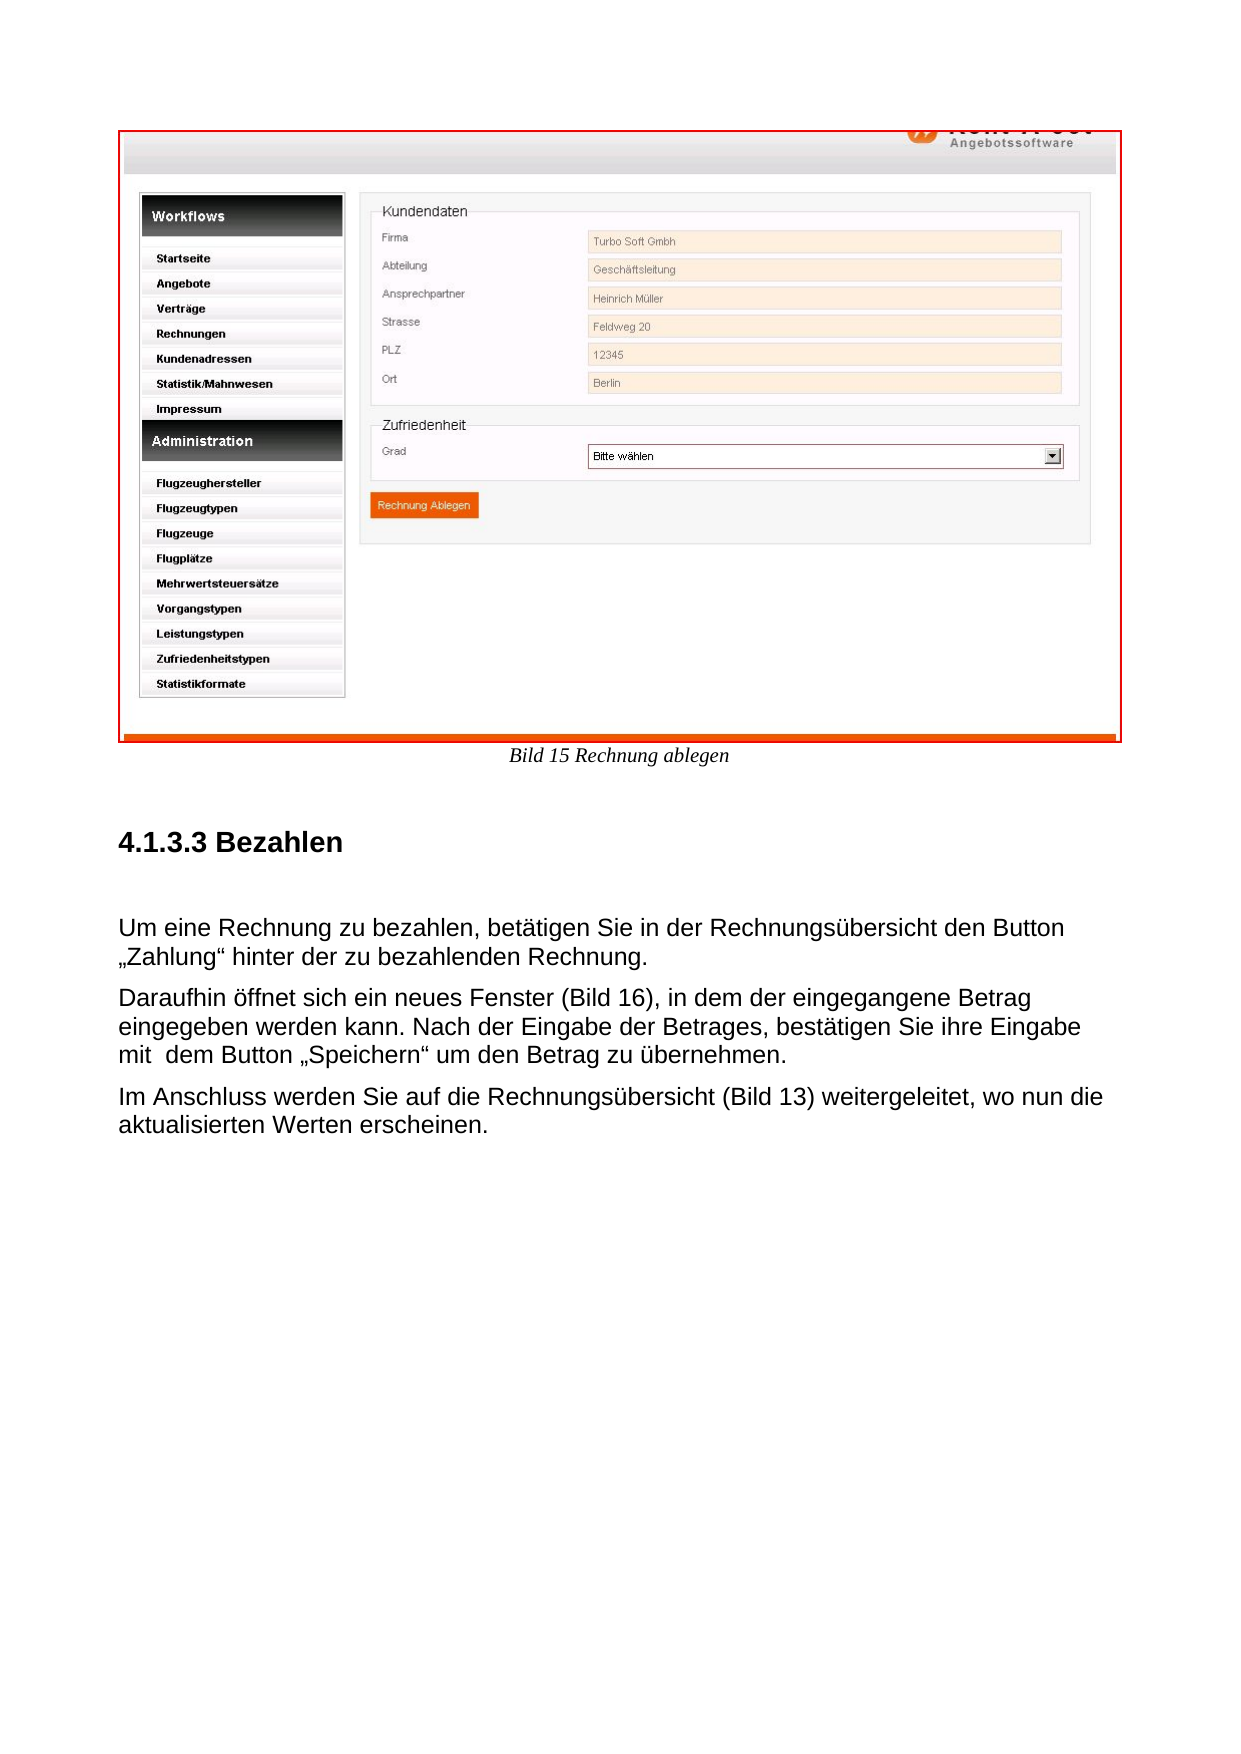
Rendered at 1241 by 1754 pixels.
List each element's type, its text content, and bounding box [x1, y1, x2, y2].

text Daraufhin öffnet sich ein neues Fenster (Bild 16), in dem der eingegangene Betrag eingegeben werden kann. Nach der Eingabe der Betrages, bestätigen Sie ihre Eingabe mit dem Button „Speichern“ um den Betrag zu übernehmen. [118, 983, 1122, 1069]
text Bild 15 Rechnung ablegen [118, 743, 1122, 767]
picture [118, 130, 1122, 743]
text Im Anschluss werden Sie auf die Rechnungsübersicht (Bild 13) weitergeleitet, wo nun die aktualisierten Werten erscheinen. [118, 1081, 1122, 1139]
subtitle 4.1.3.3 Bezahlen [118, 825, 1122, 859]
text Um eine Rechnung zu bezahlen, betätigen Sie in der Rechnungsübersicht den Button „Zahlung“ hinter der zu bezahlenden Rechnung. [118, 913, 1122, 970]
